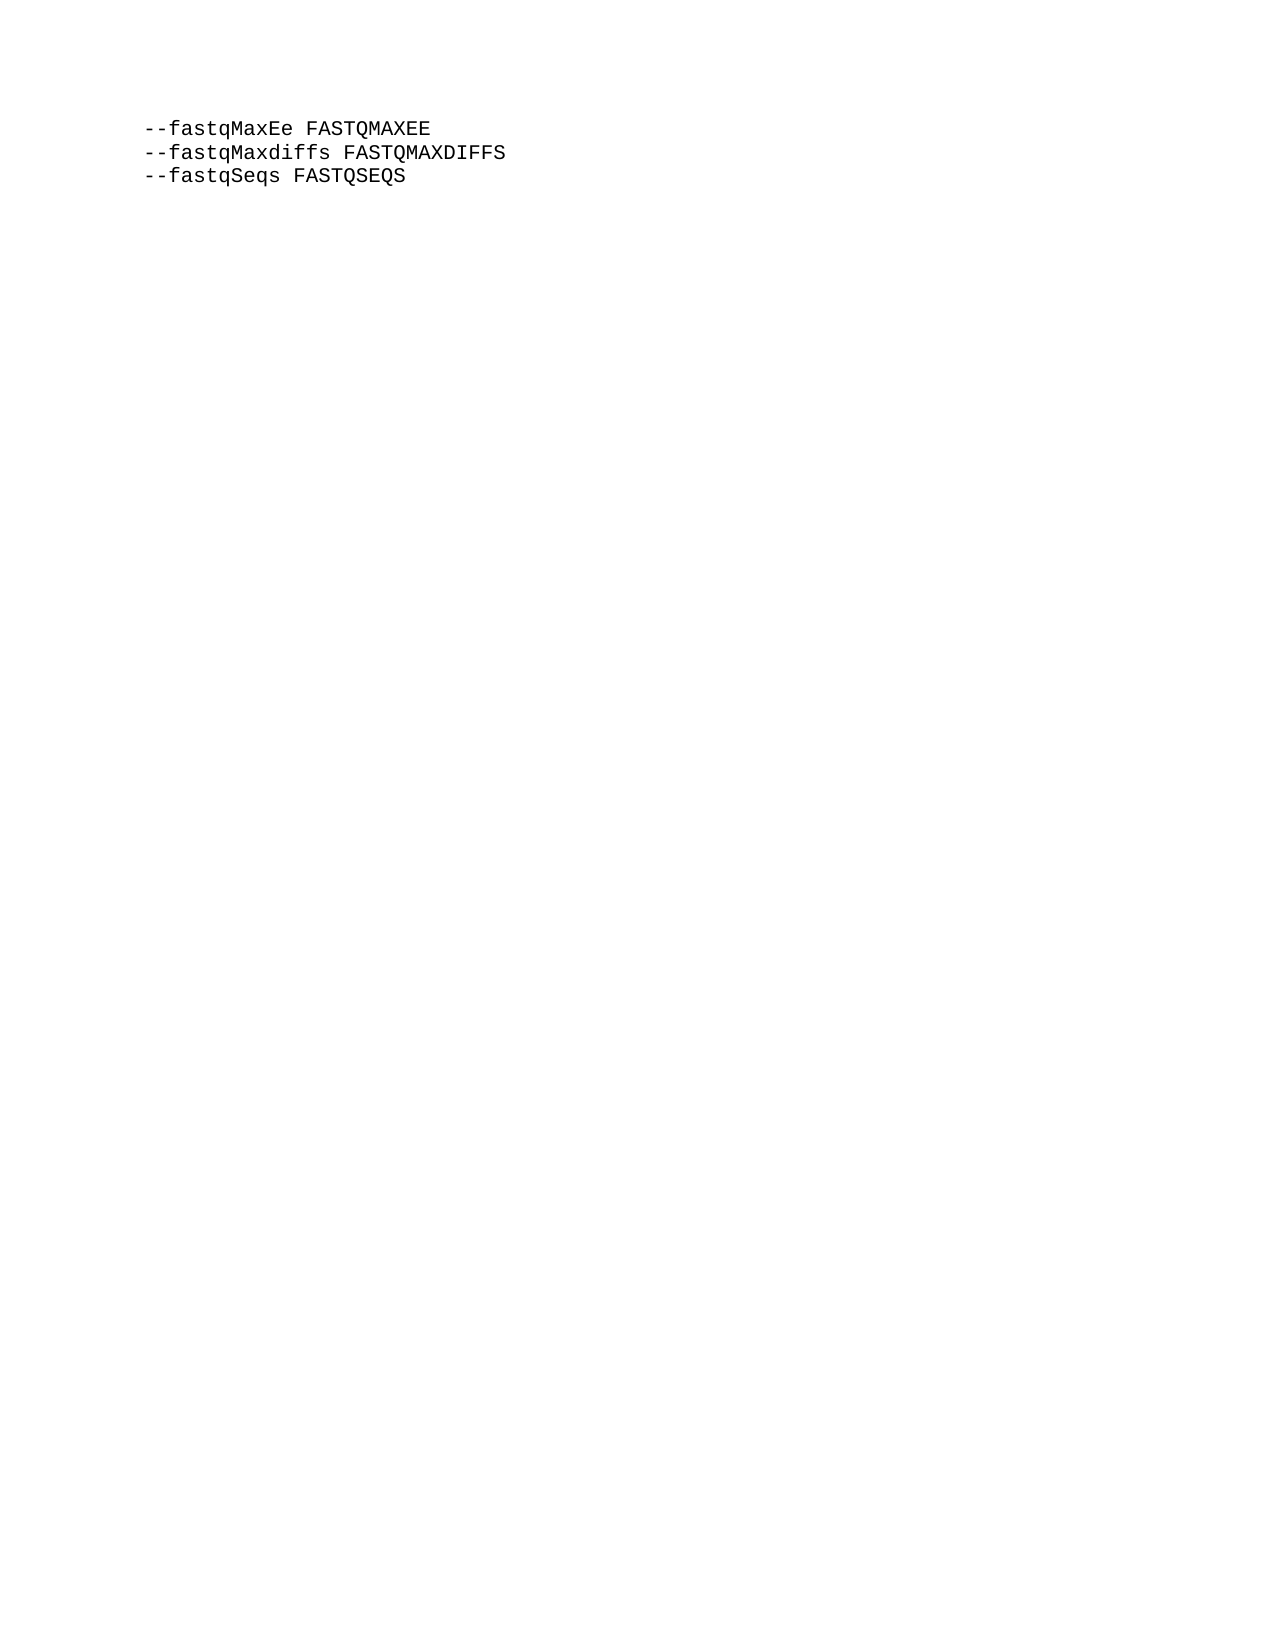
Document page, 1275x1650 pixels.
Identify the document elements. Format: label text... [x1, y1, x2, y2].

text --fastqSeqs FASTQSEQS [118, 165, 1157, 189]
text --fastqMaxdiffs FASTQMAXDIFFS [118, 142, 1157, 165]
text --fastqMaxEe FASTQMAXEE [118, 118, 1157, 142]
